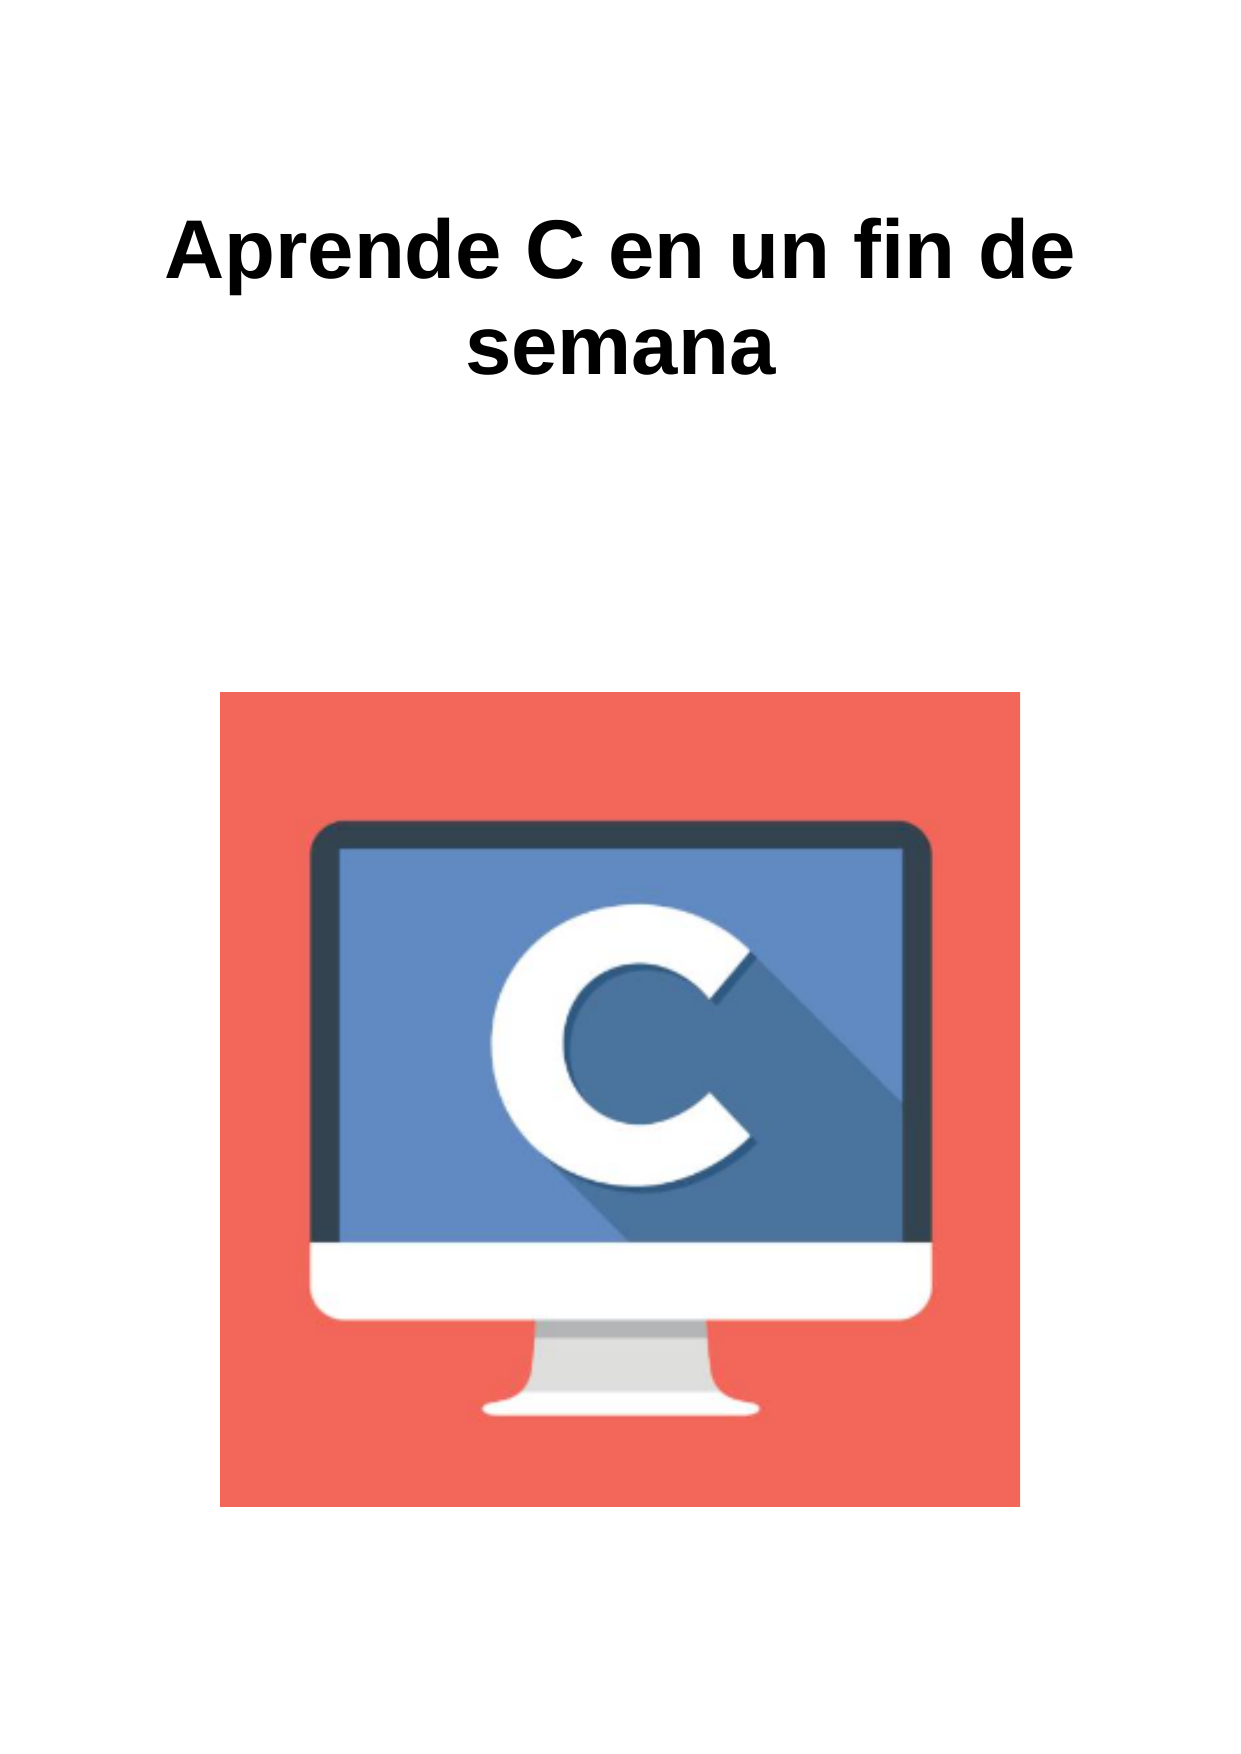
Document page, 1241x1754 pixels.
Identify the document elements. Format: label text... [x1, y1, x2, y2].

title Aprende C en un fin de semana [148, 201, 1093, 392]
picture [220, 692, 1021, 1507]
